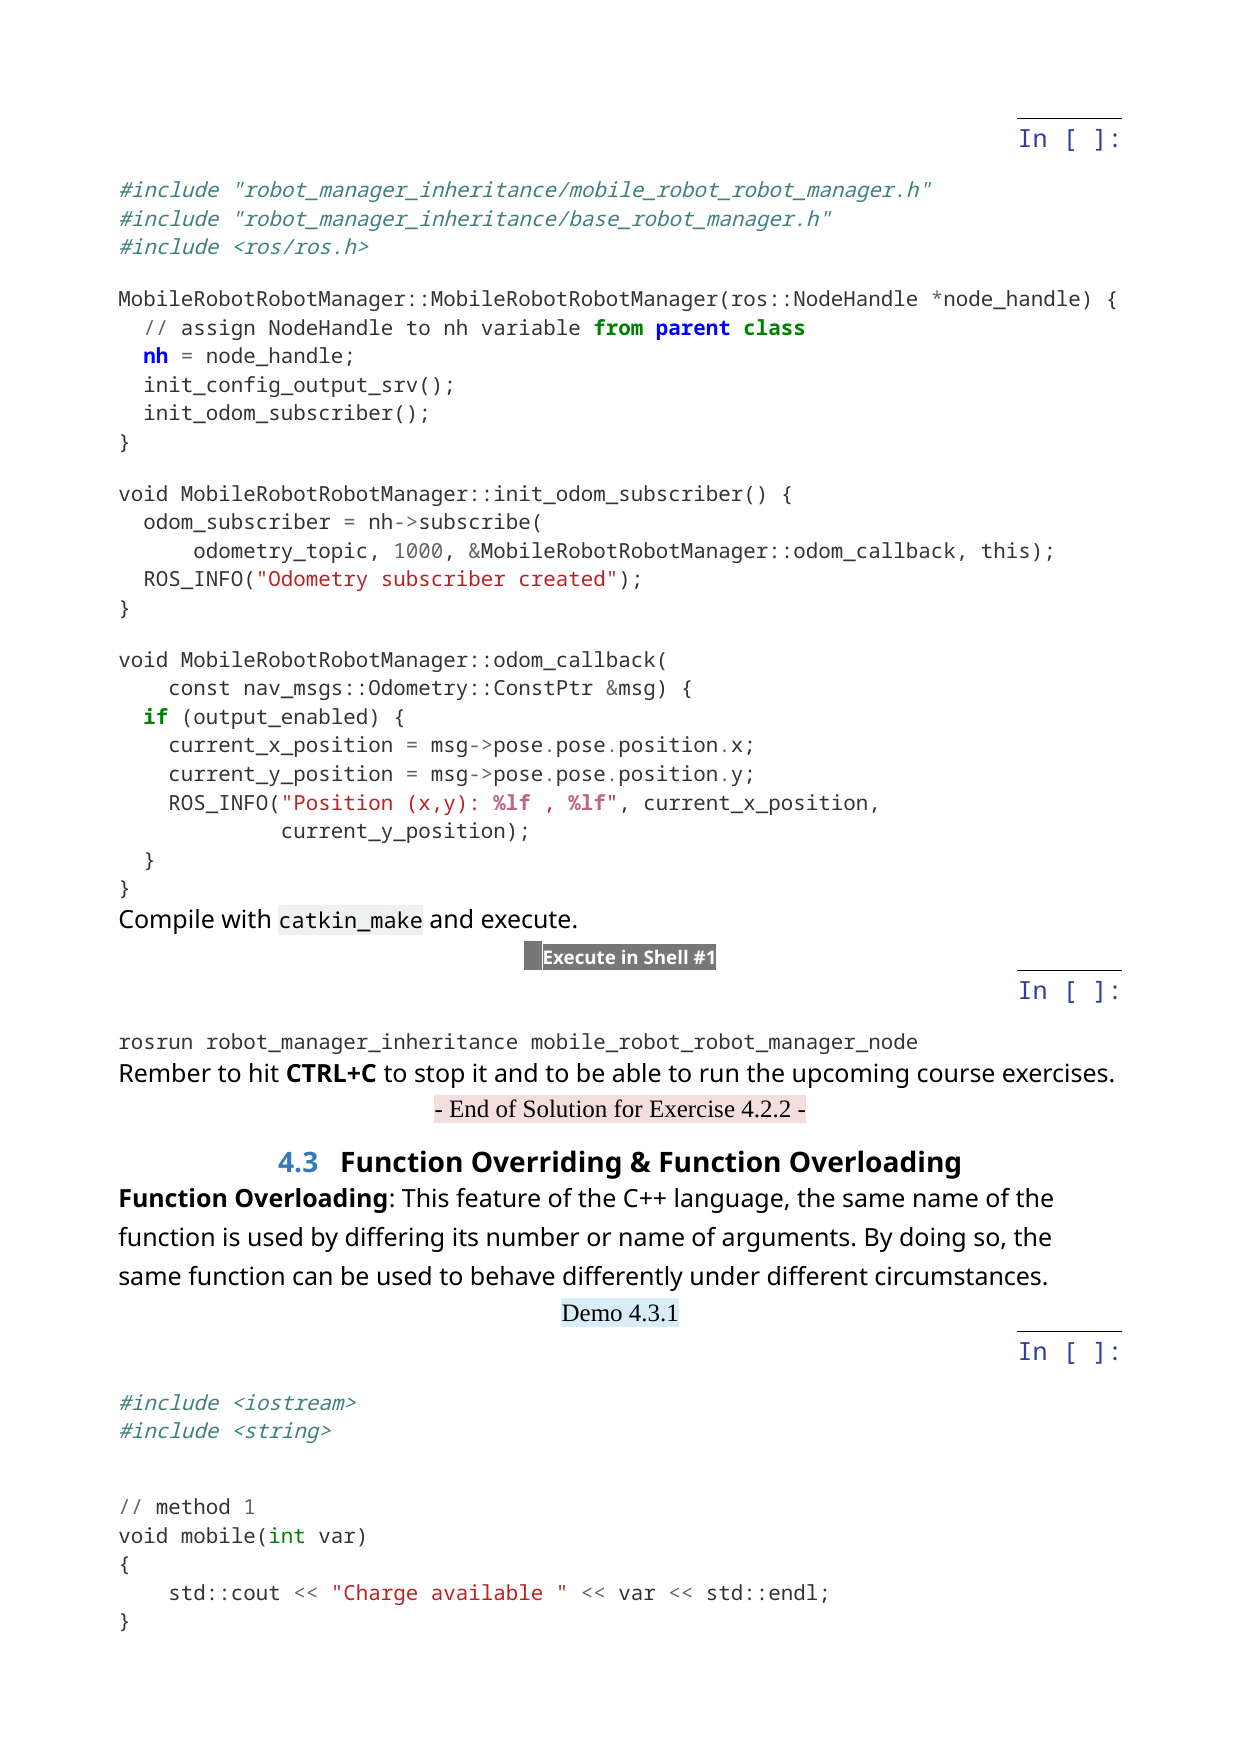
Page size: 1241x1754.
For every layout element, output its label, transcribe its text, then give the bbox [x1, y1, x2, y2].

text } [118, 427, 1122, 455]
text #include <iostream> [118, 1388, 1122, 1417]
text #include "robot_manager_inheritance/mobile_robot_robot_manager.h" [118, 175, 1122, 204]
text In [ ]: [118, 118, 1122, 155]
text // method 1 [118, 1492, 1122, 1521]
text ROS_INFO("Position (x,y): %lf , %lf", current_x_position, [118, 788, 1122, 816]
text #include <ros/ros.h> [118, 232, 1122, 261]
text } [118, 845, 1122, 873]
text odometry_topic, 1000, &MobileRobotRobotManager::odom_callback, this); [118, 536, 1122, 564]
text void MobileRobotRobotManager::odom_callback( [118, 645, 1122, 673]
text init_config_output_srv(); [118, 370, 1122, 398]
text Execute in Shell #1 [118, 941, 1122, 970]
text ROS_INFO("Odometry subscriber created"); [118, 564, 1122, 593]
text nh = node_handle; [118, 341, 1122, 370]
text { [118, 1549, 1122, 1578]
text void mobile(int var) [118, 1521, 1122, 1549]
text current_y_position = msg->pose.pose.position.y; [118, 759, 1122, 788]
text MobileRobotRobotManager::MobileRobotRobotManager(ros::NodeHandle *node_handle) { [118, 284, 1122, 313]
text #include "robot_manager_inheritance/base_robot_manager.h" [118, 204, 1122, 232]
text current_x_position = msg->pose.pose.position.x; [118, 731, 1122, 759]
text } [118, 593, 1122, 621]
text In [ ]: [118, 1331, 1122, 1368]
text std::cout << "Charge available " << var << std::endl; [118, 1578, 1122, 1606]
text // assign NodeHandle to nh variable from parent class [118, 313, 1122, 341]
text init_odom_subscriber(); [118, 398, 1122, 427]
text #include <string> [118, 1417, 1122, 1445]
subtitle 4.3 Function Overriding & Function Overloading [118, 1142, 1122, 1180]
text } [118, 873, 1122, 902]
text } [118, 1606, 1122, 1634]
text Compile with catkin_make and execute. [118, 902, 1122, 936]
text - End of Solution for Exercise 4.2.2 - [118, 1094, 1122, 1123]
text current_y_position); [118, 816, 1122, 845]
text Function Overloading: This feature of the C++ language, the same name of the function is used by differing its number or name of arguments. By doing so, the same function can be used to behave differently under different circumstances. [118, 1180, 1122, 1293]
text void MobileRobotRobotManager::init_odom_subscriber() { [118, 479, 1122, 507]
text Demo 4.3.1 [118, 1298, 1122, 1327]
text odom_subscriber = nh->subscribe( [118, 507, 1122, 536]
text In [ ]: [118, 970, 1122, 1007]
text const nav_msgs::Odometry::ConstPtr &msg) { [118, 673, 1122, 702]
text if (output_enabled) { [118, 702, 1122, 731]
text rosrun robot_manager_inheritance mobile_robot_robot_manager_node [118, 1027, 1122, 1055]
text Rember to hit CTRL+C to stop it and to be able to run the upcoming course exercises. [118, 1055, 1122, 1089]
